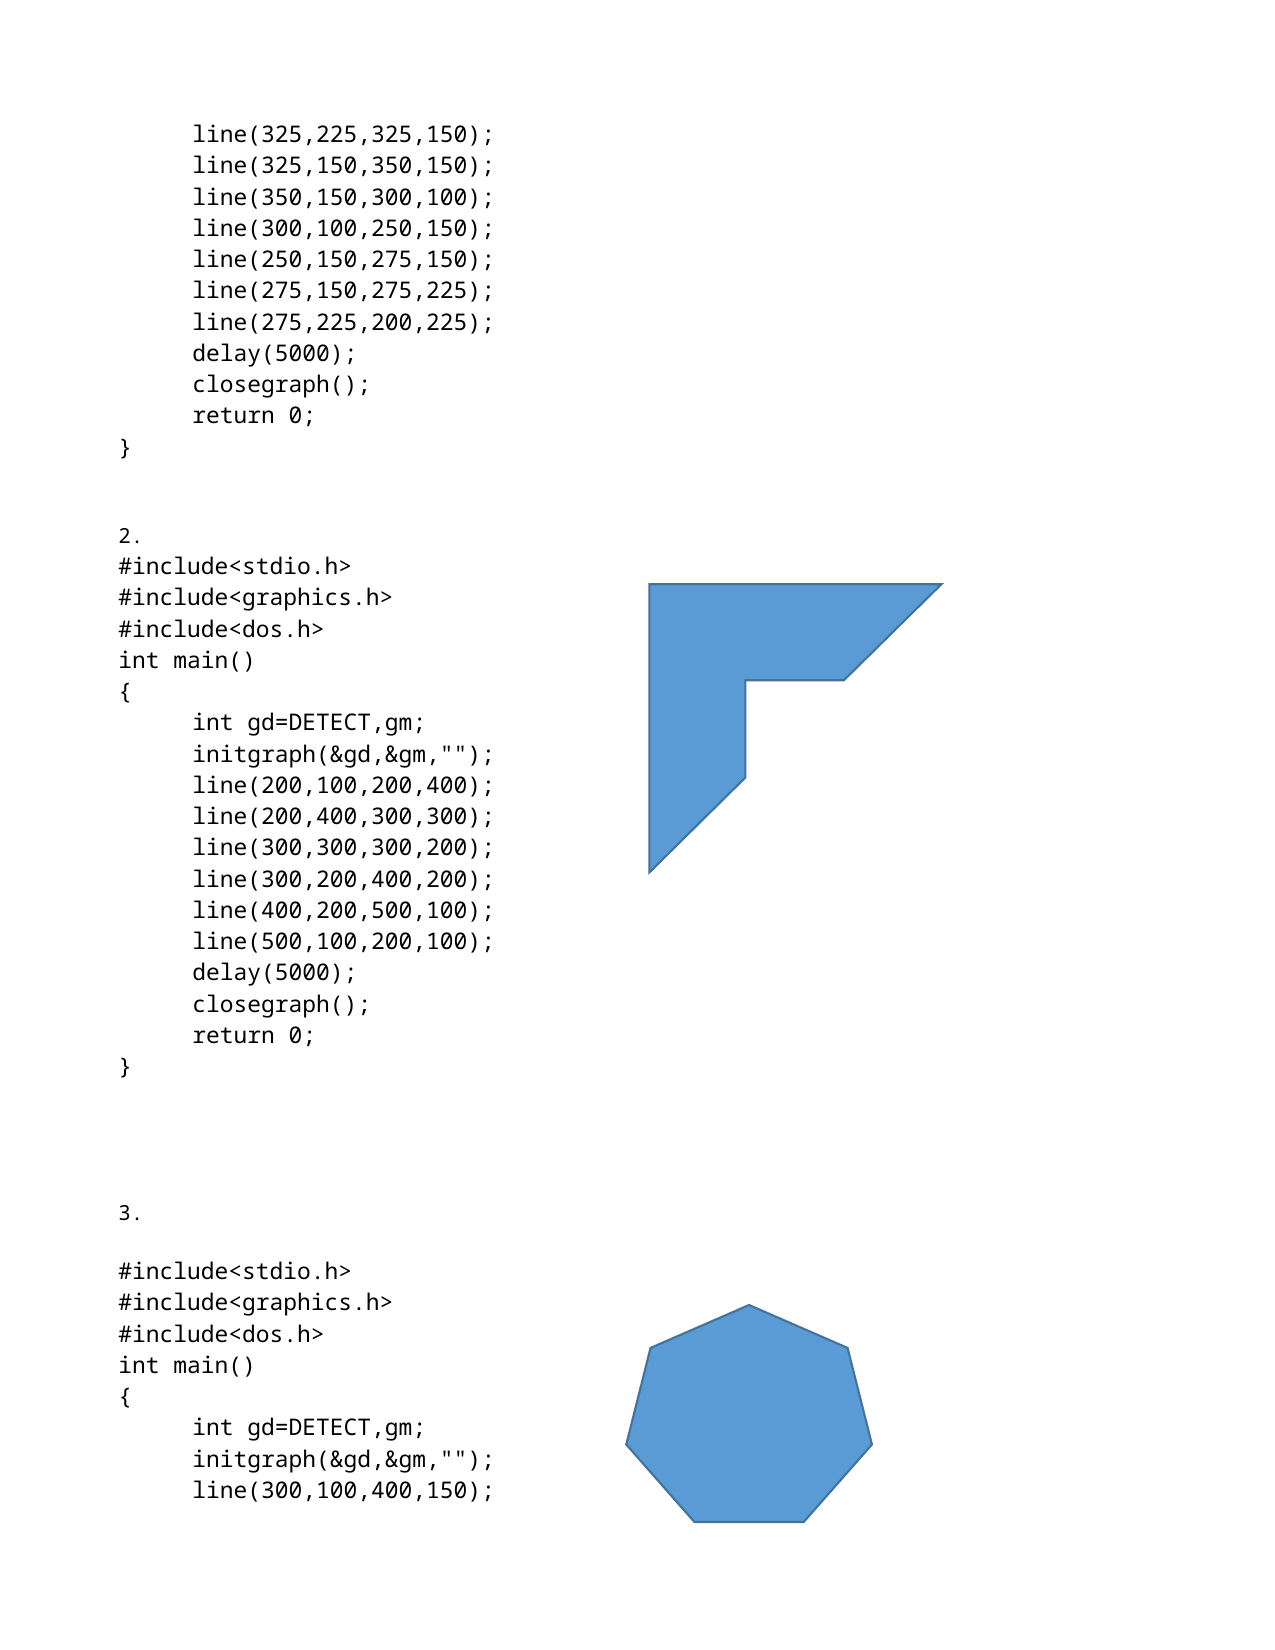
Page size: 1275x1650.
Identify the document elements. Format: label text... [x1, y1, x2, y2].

text return 0; [118, 399, 1157, 431]
text #include<stdio.h> [118, 1255, 1157, 1286]
text #include<graphics.h> [118, 1286, 1157, 1317]
text int main() [118, 1349, 648, 1380]
text line(300,300,300,200); [118, 831, 648, 862]
text int gd=DETECT,gm; [118, 706, 648, 737]
text [663, 831, 1157, 862]
text closegraph(); [118, 368, 1157, 399]
text 2. [118, 522, 1157, 550]
text } [118, 431, 1157, 462]
text line(350,150,300,100); [118, 181, 1157, 212]
text line(300,200,400,200); [118, 862, 1157, 894]
text int main() [118, 644, 648, 675]
text initgraph(&gd,&gm,""); [118, 1442, 649, 1474]
text #include<dos.h> [118, 1317, 716, 1349]
text [865, 1411, 1157, 1442]
text line(200,400,300,300); [118, 800, 648, 831]
text line(300,100,250,150); [118, 212, 1157, 243]
text line(325,225,325,150); [118, 118, 1157, 149]
text { [118, 675, 648, 706]
text [821, 1474, 1157, 1505]
text { [118, 1380, 641, 1411]
text return 0; [118, 1019, 1157, 1050]
text #include<graphics.h> [118, 581, 1157, 612]
text line(300,100,400,150); [118, 1474, 677, 1505]
text [747, 675, 1157, 706]
text [884, 612, 1157, 644]
text #include<dos.h> [118, 612, 648, 644]
text [694, 800, 1157, 831]
text [850, 1349, 1157, 1380]
text line(400,200,500,100); [118, 894, 1157, 925]
text line(200,100,200,400); [118, 769, 648, 800]
text delay(5000); [118, 337, 1157, 368]
text [747, 737, 1157, 769]
text line(500,100,200,100); [118, 925, 1157, 956]
text [747, 706, 1157, 737]
text [849, 1442, 1157, 1474]
text [782, 1317, 1157, 1349]
text } [118, 1050, 1157, 1081]
text [726, 769, 1157, 800]
text initgraph(&gd,&gm,""); [118, 737, 648, 769]
text [852, 644, 1157, 675]
text #include<stdio.h> [118, 550, 1157, 581]
text line(275,150,275,225); [118, 274, 1157, 306]
text delay(5000); [118, 956, 1157, 987]
text 3. [118, 1198, 1157, 1227]
text line(275,225,200,225); [118, 306, 1157, 337]
text line(325,150,350,150); [118, 149, 1157, 181]
text closegraph(); [118, 987, 1157, 1019]
text line(250,150,275,150); [118, 243, 1157, 274]
text int gd=DETECT,gm; [118, 1411, 633, 1442]
text [858, 1380, 1157, 1411]
